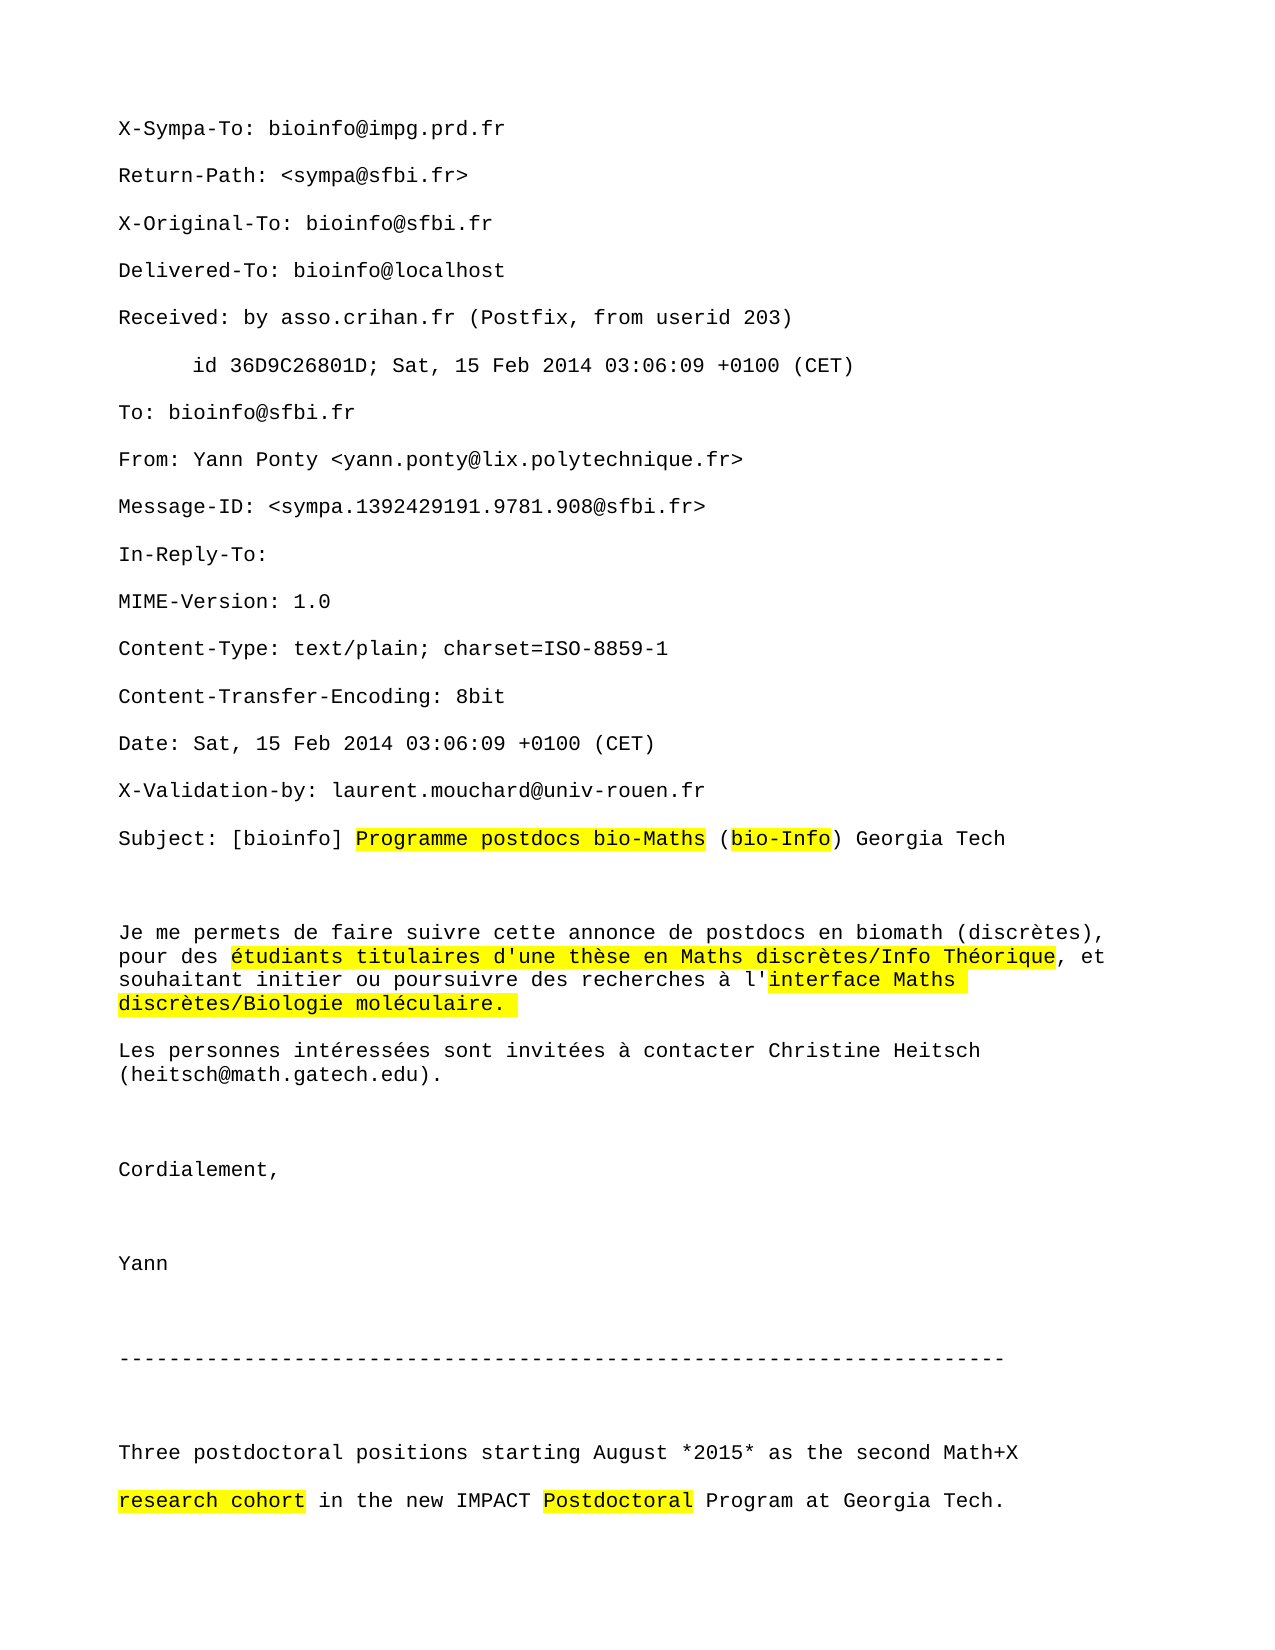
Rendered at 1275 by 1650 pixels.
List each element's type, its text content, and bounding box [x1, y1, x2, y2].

text X-Validation-by: laurent.mouchard@univ-rouen.fr [118, 780, 1157, 804]
text id 36D9C26801D; Sat, 15 Feb 2014 03:06:09 +0100 (CET) [118, 354, 1157, 378]
text From: Yann Ponty <yann.ponty@lix.polytechnique.fr> [118, 449, 1157, 473]
text Three postdoctoral positions starting August *2015* as the second Math+X [118, 1442, 1157, 1466]
text X-Original-To: bioinfo@sfbi.fr [118, 213, 1157, 236]
text Les personnes intéressées sont invitées à contacter Christine Heitsch (heitsch@math.gatech.edu). [118, 1040, 1157, 1088]
text Cordialement, [118, 1158, 1157, 1182]
text Date: Sat, 15 Feb 2014 03:06:09 +0100 (CET) [118, 733, 1157, 757]
text Return-Path: <sympa@sfbi.fr> [118, 165, 1157, 189]
text Subject: [bioinfo] Programme postdocs bio-Maths (bio-Info) Georgia Tech [118, 827, 1157, 851]
text Content-Transfer-Encoding: 8bit [118, 686, 1157, 709]
text MIME-Version: 1.0 [118, 591, 1157, 615]
text X-Sympa-To: bioinfo@impg.prd.fr [118, 118, 1157, 142]
text In-Reply-To: [118, 544, 1157, 567]
text Je me permets de faire suivre cette annonce de postdocs en biomath (discrètes), pour des étudiants titulaires d'une thèse en Maths discrètes/Info Théorique, et souhaitant initier ou poursuivre des recherches à l'interface Maths discrètes/Biologie moléculaire. [118, 922, 1157, 1017]
text Content-Type: text/plain; charset=ISO-8859-1 [118, 638, 1157, 662]
text research cohort in the new IMPACT Postdoctoral Program at Georgia Tech. [118, 1489, 1157, 1513]
text Message-ID: <sympa.1392429191.9781.908@sfbi.fr> [118, 496, 1157, 520]
text ----------------------------------------------------------------------- [118, 1348, 1157, 1371]
text Yann [118, 1253, 1157, 1277]
text Received: by asso.crihan.fr (Postfix, from userid 203) [118, 307, 1157, 331]
text Delivered-To: bioinfo@localhost [118, 260, 1157, 284]
text To: bioinfo@sfbi.fr [118, 402, 1157, 426]
